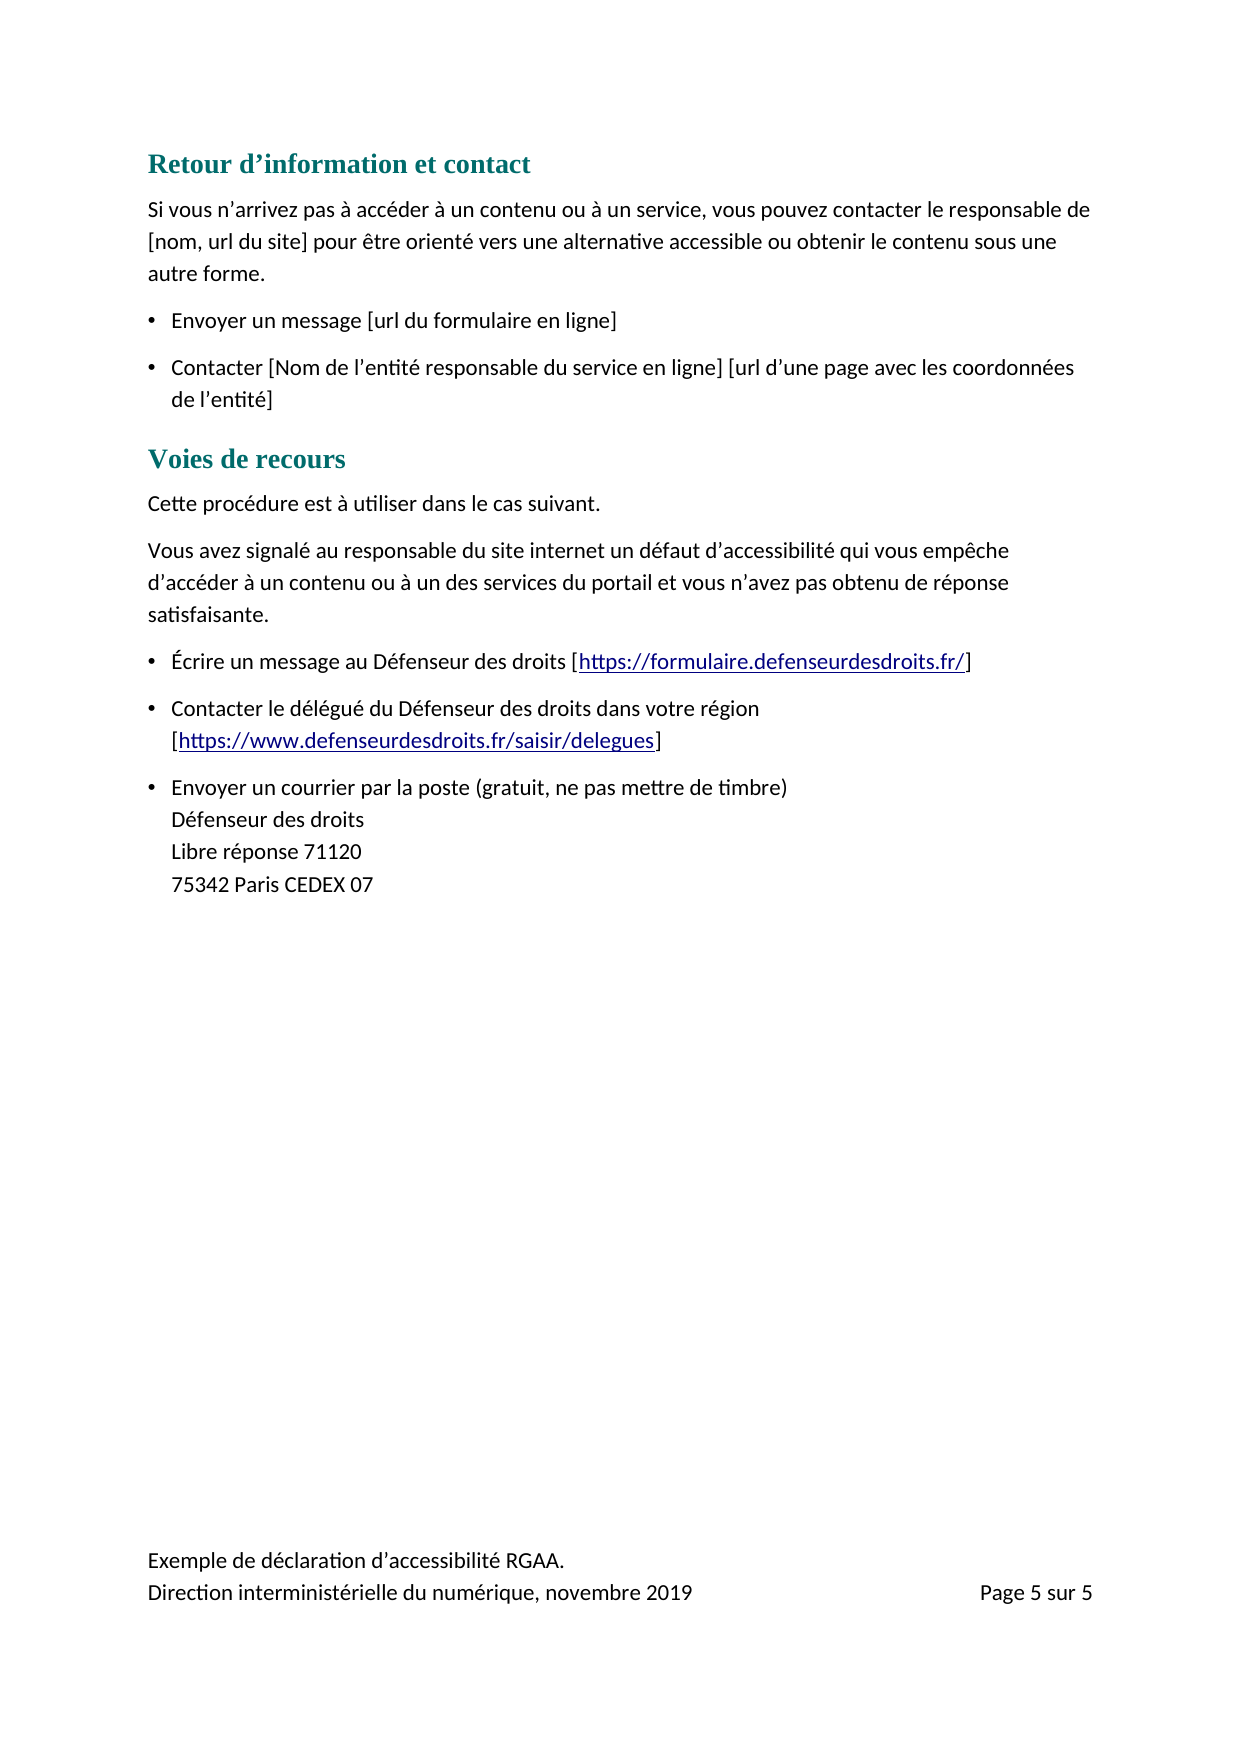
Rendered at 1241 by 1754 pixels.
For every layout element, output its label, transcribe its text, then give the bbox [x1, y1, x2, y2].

list Écrire un message au Défenseur des droits [https://formulaire.defenseurdesdroits.fr/] [148, 647, 1093, 675]
subtitle Voies de recours [148, 442, 1093, 475]
text Si vous n’arrivez pas à accéder à un contenu ou à un service, vous pouvez contacter le responsable de [nom, url du site] pour être orienté vers une alternative accessible ou obtenir le contenu sous une autre forme. [148, 195, 1093, 287]
list Envoyer un message [url du formulaire en ligne] [148, 306, 1093, 334]
list Contacter le délégué du Défenseur des droits dans votre région [https://www.defenseurdesdroits.fr/saisir/delegues] [148, 694, 1093, 754]
subtitle Retour d’information et contact [148, 148, 1093, 180]
list Envoyer un courrier par la poste (gratuit, ne pas mettre de timbre) Défenseur des droits Libre réponse 71120 75342 Paris CEDEX 07 [148, 773, 1093, 898]
text Cette procédure est à utiliser dans le cas suivant. [148, 489, 1093, 517]
text Vous avez signalé au responsable du site internet un défaut d’accessibilité qui vous empêche d’accéder à un contenu ou à un des services du portail et vous n’avez pas obtenu de réponse satisfaisante. [148, 536, 1093, 629]
list Contacter [Nom de l’entité responsable du service en ligne] [url d’une page avec les coordonnées de l’entité] [148, 353, 1093, 413]
